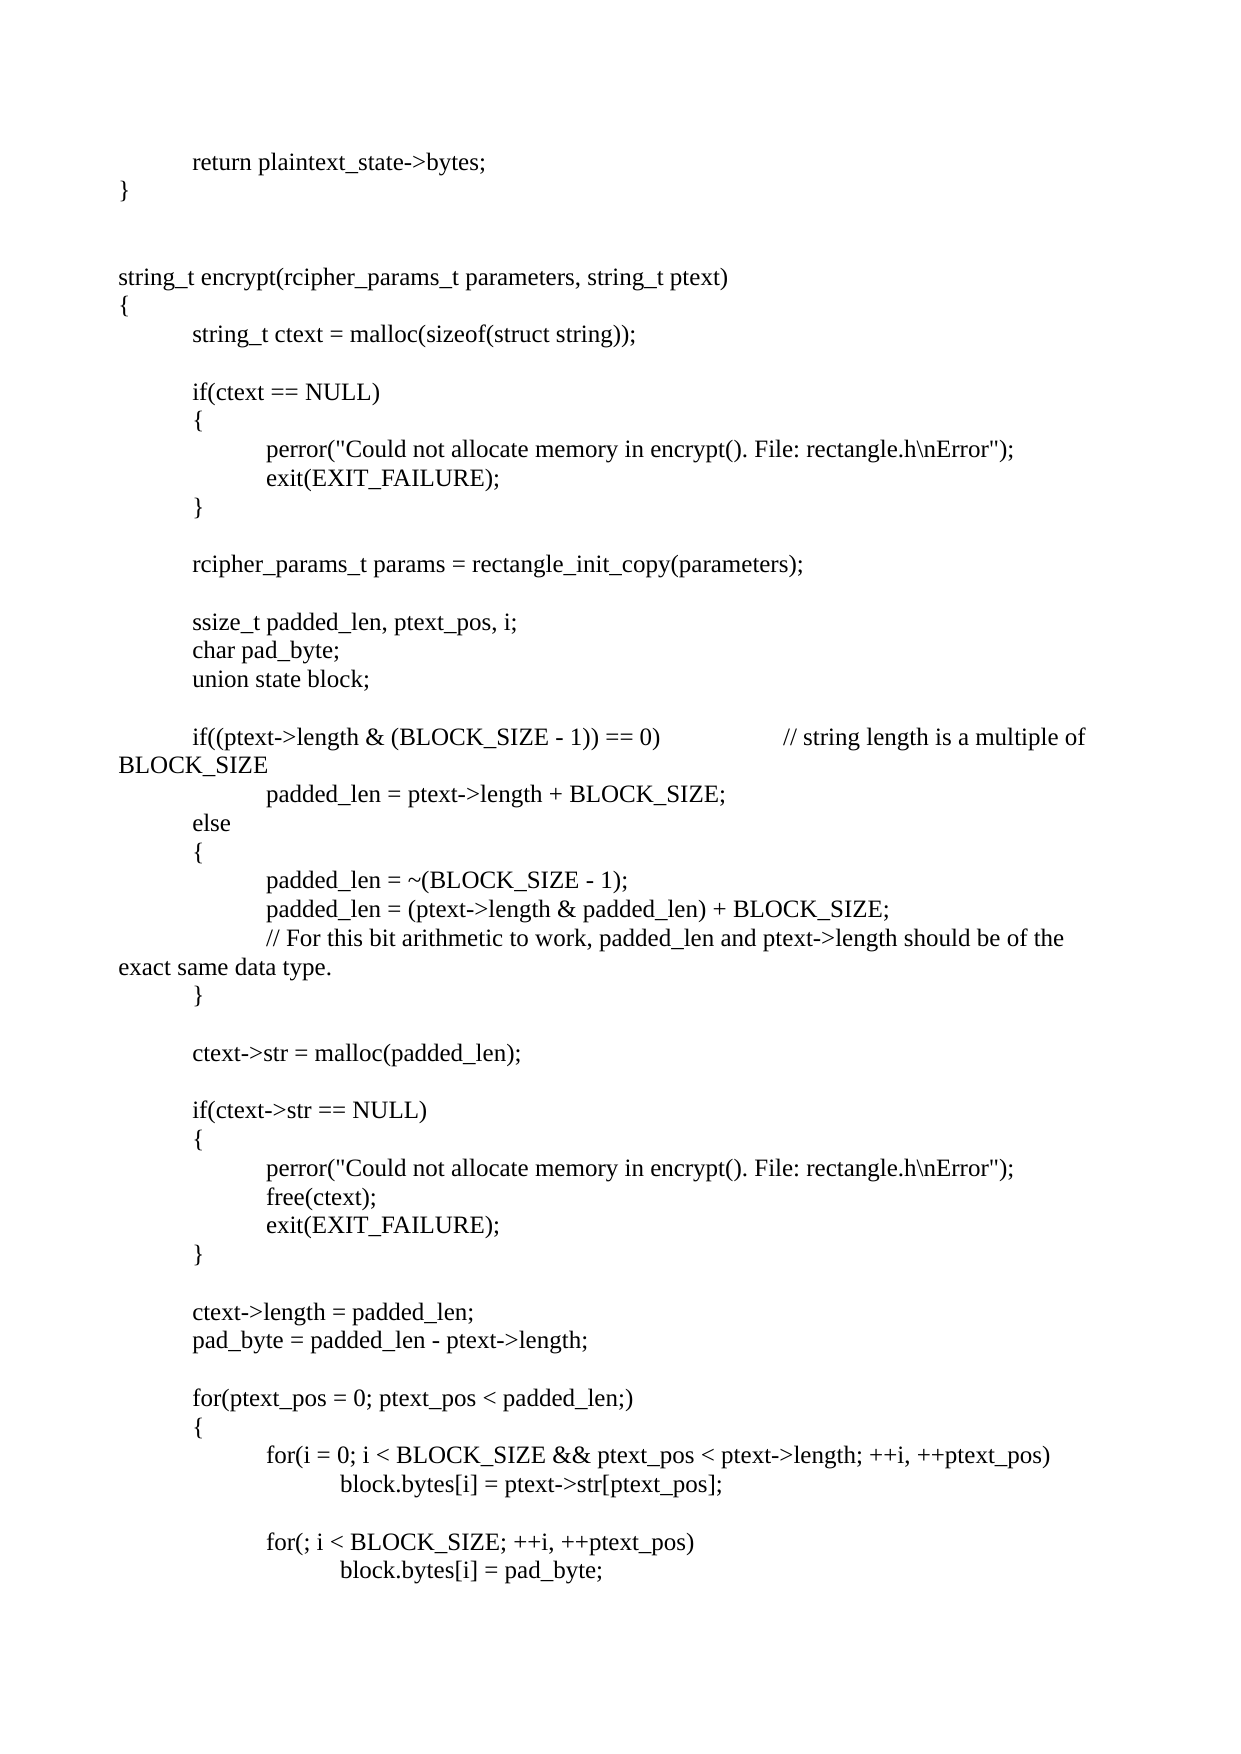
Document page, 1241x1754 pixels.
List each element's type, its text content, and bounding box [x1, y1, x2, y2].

text } [118, 981, 1122, 1009]
text for(i = 0; i < BLOCK_SIZE && ptext_pos < ptext->length; ++i, ++ptext_pos) [118, 1441, 1122, 1469]
text { [118, 1124, 1122, 1153]
text { [118, 406, 1122, 434]
text if((ptext->length & (BLOCK_SIZE - 1)) == 0) // string length is a multiple of BLOCK_SIZE [118, 722, 1122, 779]
text ctext->str = malloc(padded_len); [118, 1038, 1122, 1067]
text perror("Could not allocate memory in encrypt(). File: rectangle.h\nError"); [118, 434, 1122, 463]
text block.bytes[i] = ptext->str[ptext_pos]; [118, 1469, 1122, 1498]
text return plaintext_state->bytes; [118, 147, 1122, 176]
text for(; i < BLOCK_SIZE; ++i, ++ptext_pos) [118, 1527, 1122, 1556]
text if(ctext->str == NULL) [118, 1096, 1122, 1124]
text string_t ctext = malloc(sizeof(struct string)); [118, 319, 1122, 348]
text rcipher_params_t params = rectangle_init_copy(parameters); [118, 549, 1122, 578]
text exit(EXIT_FAILURE); [118, 1211, 1122, 1239]
text ssize_t padded_len, ptext_pos, i; [118, 607, 1122, 636]
text } [118, 492, 1122, 521]
text padded_len = ptext->length + BLOCK_SIZE; [118, 779, 1122, 808]
text { [118, 291, 1122, 319]
text union state block; [118, 664, 1122, 693]
text for(ptext_pos = 0; ptext_pos < padded_len;) [118, 1383, 1122, 1412]
text block.bytes[i] = pad_byte; [118, 1556, 1122, 1584]
text } [118, 176, 1122, 204]
text padded_len = ~(BLOCK_SIZE - 1); [118, 866, 1122, 894]
text } [118, 1239, 1122, 1268]
text perror("Could not allocate memory in encrypt(). File: rectangle.h\nError"); [118, 1153, 1122, 1182]
text { [118, 1412, 1122, 1441]
text exit(EXIT_FAILURE); [118, 463, 1122, 492]
text { [118, 837, 1122, 866]
text padded_len = (ptext->length & padded_len) + BLOCK_SIZE; [118, 894, 1122, 923]
text else [118, 808, 1122, 837]
text char pad_byte; [118, 636, 1122, 664]
text ctext->length = padded_len; [118, 1297, 1122, 1326]
text if(ctext == NULL) [118, 377, 1122, 406]
text pad_byte = padded_len - ptext->length; [118, 1326, 1122, 1354]
text // For this bit arithmetic to work, padded_len and ptext->length should be of the exact same data type. [118, 923, 1122, 981]
text string_t encrypt(rcipher_params_t parameters, string_t ptext) [118, 262, 1122, 291]
text free(ctext); [118, 1182, 1122, 1211]
